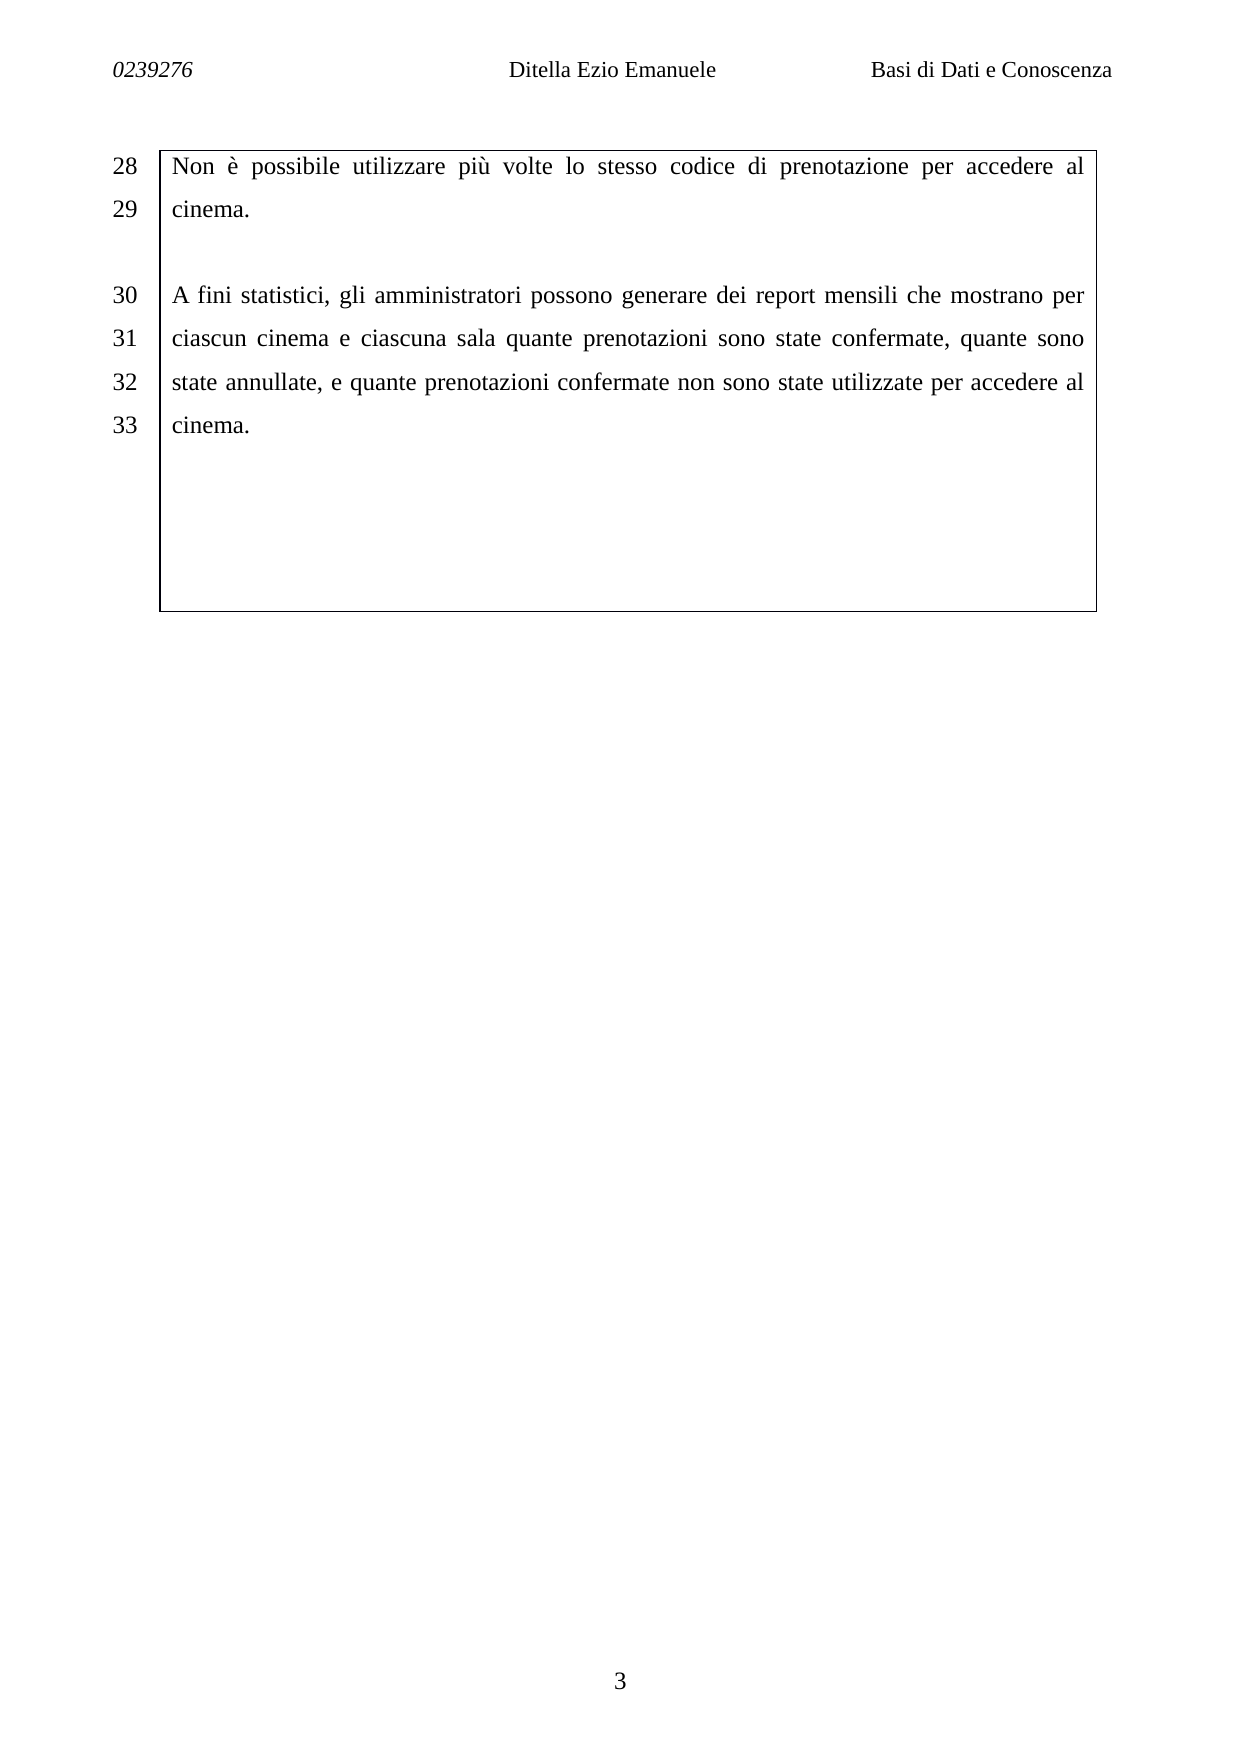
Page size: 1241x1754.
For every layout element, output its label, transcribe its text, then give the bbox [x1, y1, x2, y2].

table_header Non è possibile utilizzare più volte lo stesso codice di prenotazione per accedere al cinema. A fini statistici, gli amministratori possono generare dei report mensili che mostrano per ciascun cinema e ciascuna sala quante prenotazioni sono state confermate, quante sono state annullate, e quante prenotazioni confermate non sono state utilizzate per accedere al cinema. [161, 151, 1096, 611]
table_header 28 29 30 31 32 33 [101, 150, 159, 611]
